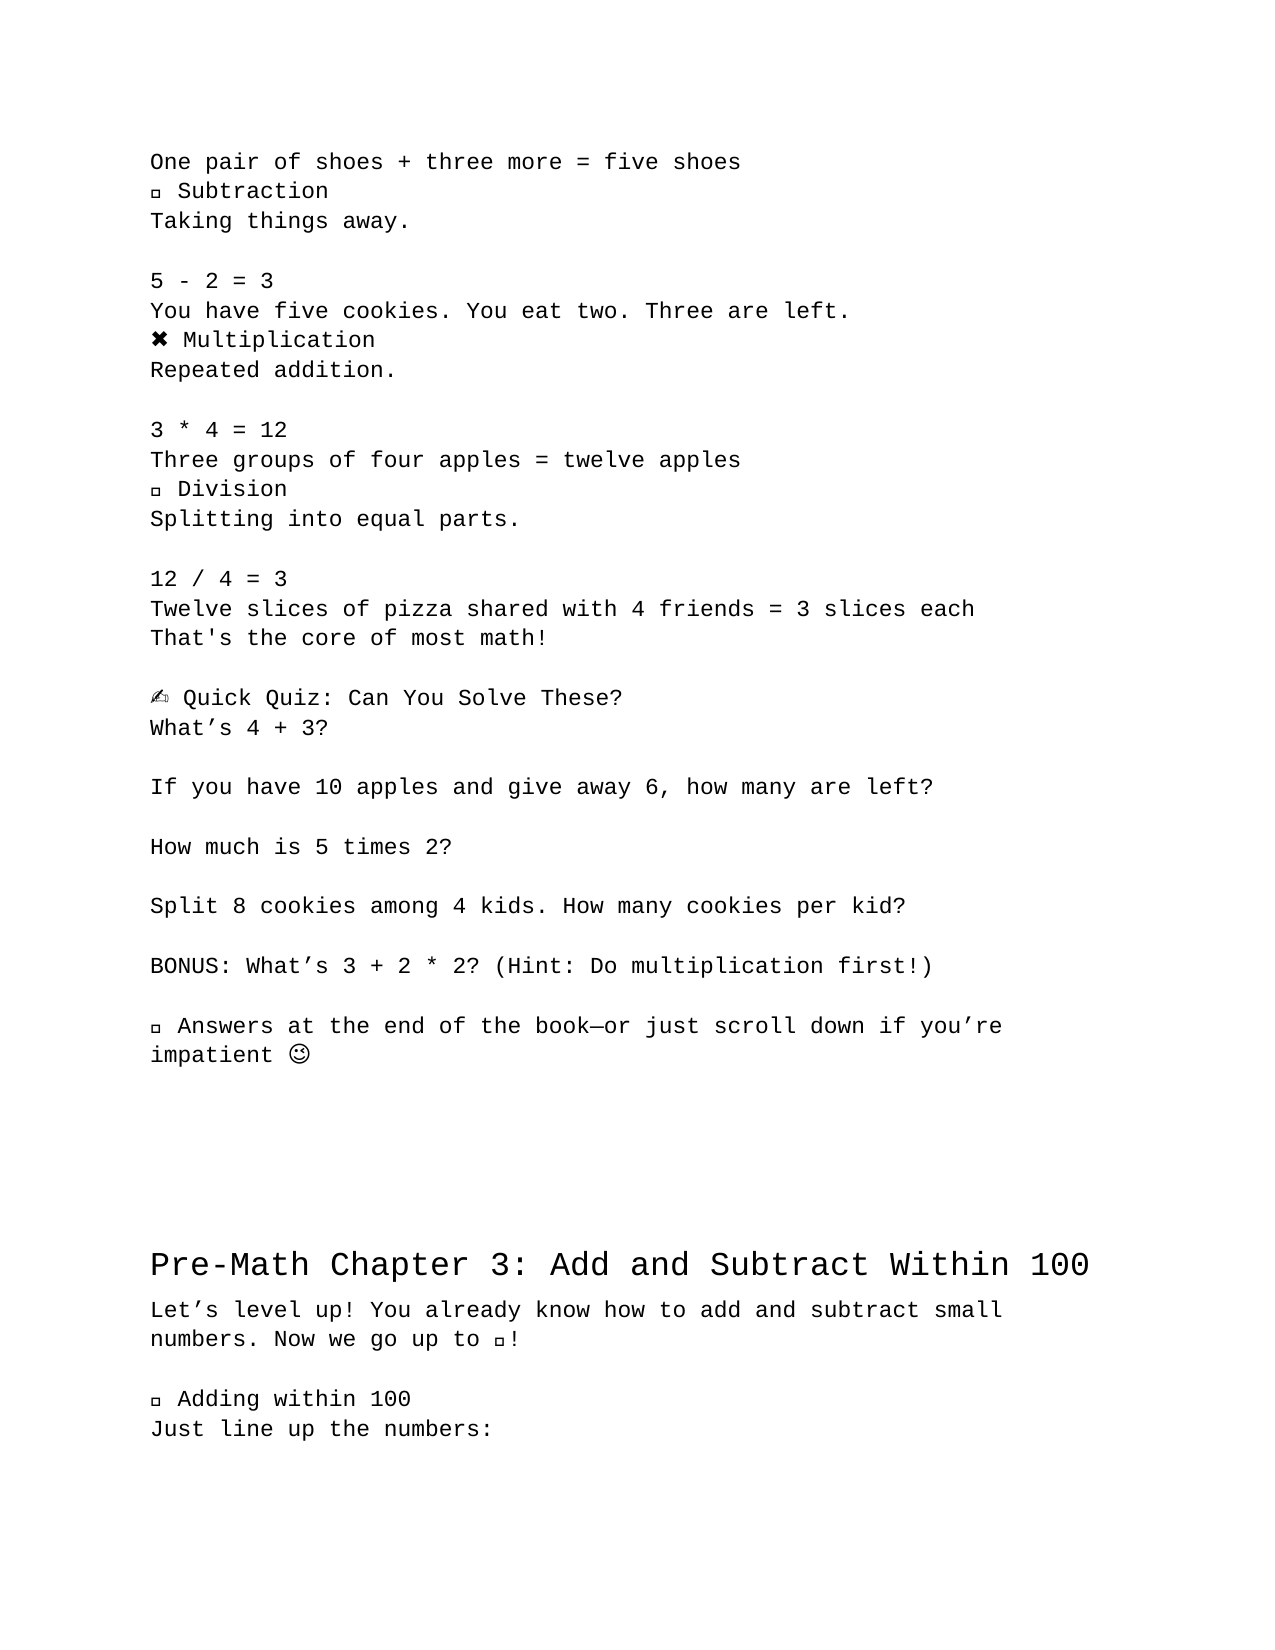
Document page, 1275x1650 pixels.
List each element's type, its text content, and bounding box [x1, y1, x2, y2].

text Splitting into equal parts. [150, 507, 1125, 533]
text That's the core of most math! [150, 627, 1125, 653]
text Three groups of four apples = twelve apples [150, 448, 1125, 474]
text ✅ Answers at the end of the book—or just scroll down if you’re impatient 😉 [150, 1014, 1125, 1070]
text 3 * 4 = 12 [150, 418, 1125, 444]
text Split 8 cookies among 4 kids. How many cookies per kid? [150, 895, 1125, 921]
text One pair of shoes + three more = five shoes [150, 150, 1125, 176]
text 5 - 2 = 3 [150, 269, 1125, 295]
text Just line up the numbers: [150, 1417, 1125, 1443]
text You have five cookies. You eat two. Three are left. [150, 299, 1125, 325]
text ➕ Adding within 100 [150, 1387, 1125, 1413]
text What’s 4 + 3? [150, 716, 1125, 742]
text ➖ Subtraction [150, 180, 1125, 206]
text Let’s level up! You already know how to add and subtract small numbers. Now we go up to 💯! [150, 1298, 1125, 1354]
text If you have 10 apples and give away 6, how many are left? [150, 776, 1125, 802]
text ✖️ Multiplication [150, 329, 1125, 355]
text ➗ Division [150, 478, 1125, 504]
subtitle Pre-Math Chapter 3: Add and Subtract Within 100 [150, 1248, 1125, 1286]
text ✍️ Quick Quiz: Can You Solve These? [150, 686, 1125, 712]
text How much is 5 times 2? [150, 835, 1125, 861]
text Repeated addition. [150, 358, 1125, 384]
text BONUS: What’s 3 + 2 * 2? (Hint: Do multiplication first!) [150, 954, 1125, 980]
text Twelve slices of pizza shared with 4 friends = 3 slices each [150, 597, 1125, 623]
text Taking things away. [150, 209, 1125, 236]
text 12 / 4 = 3 [150, 567, 1125, 593]
